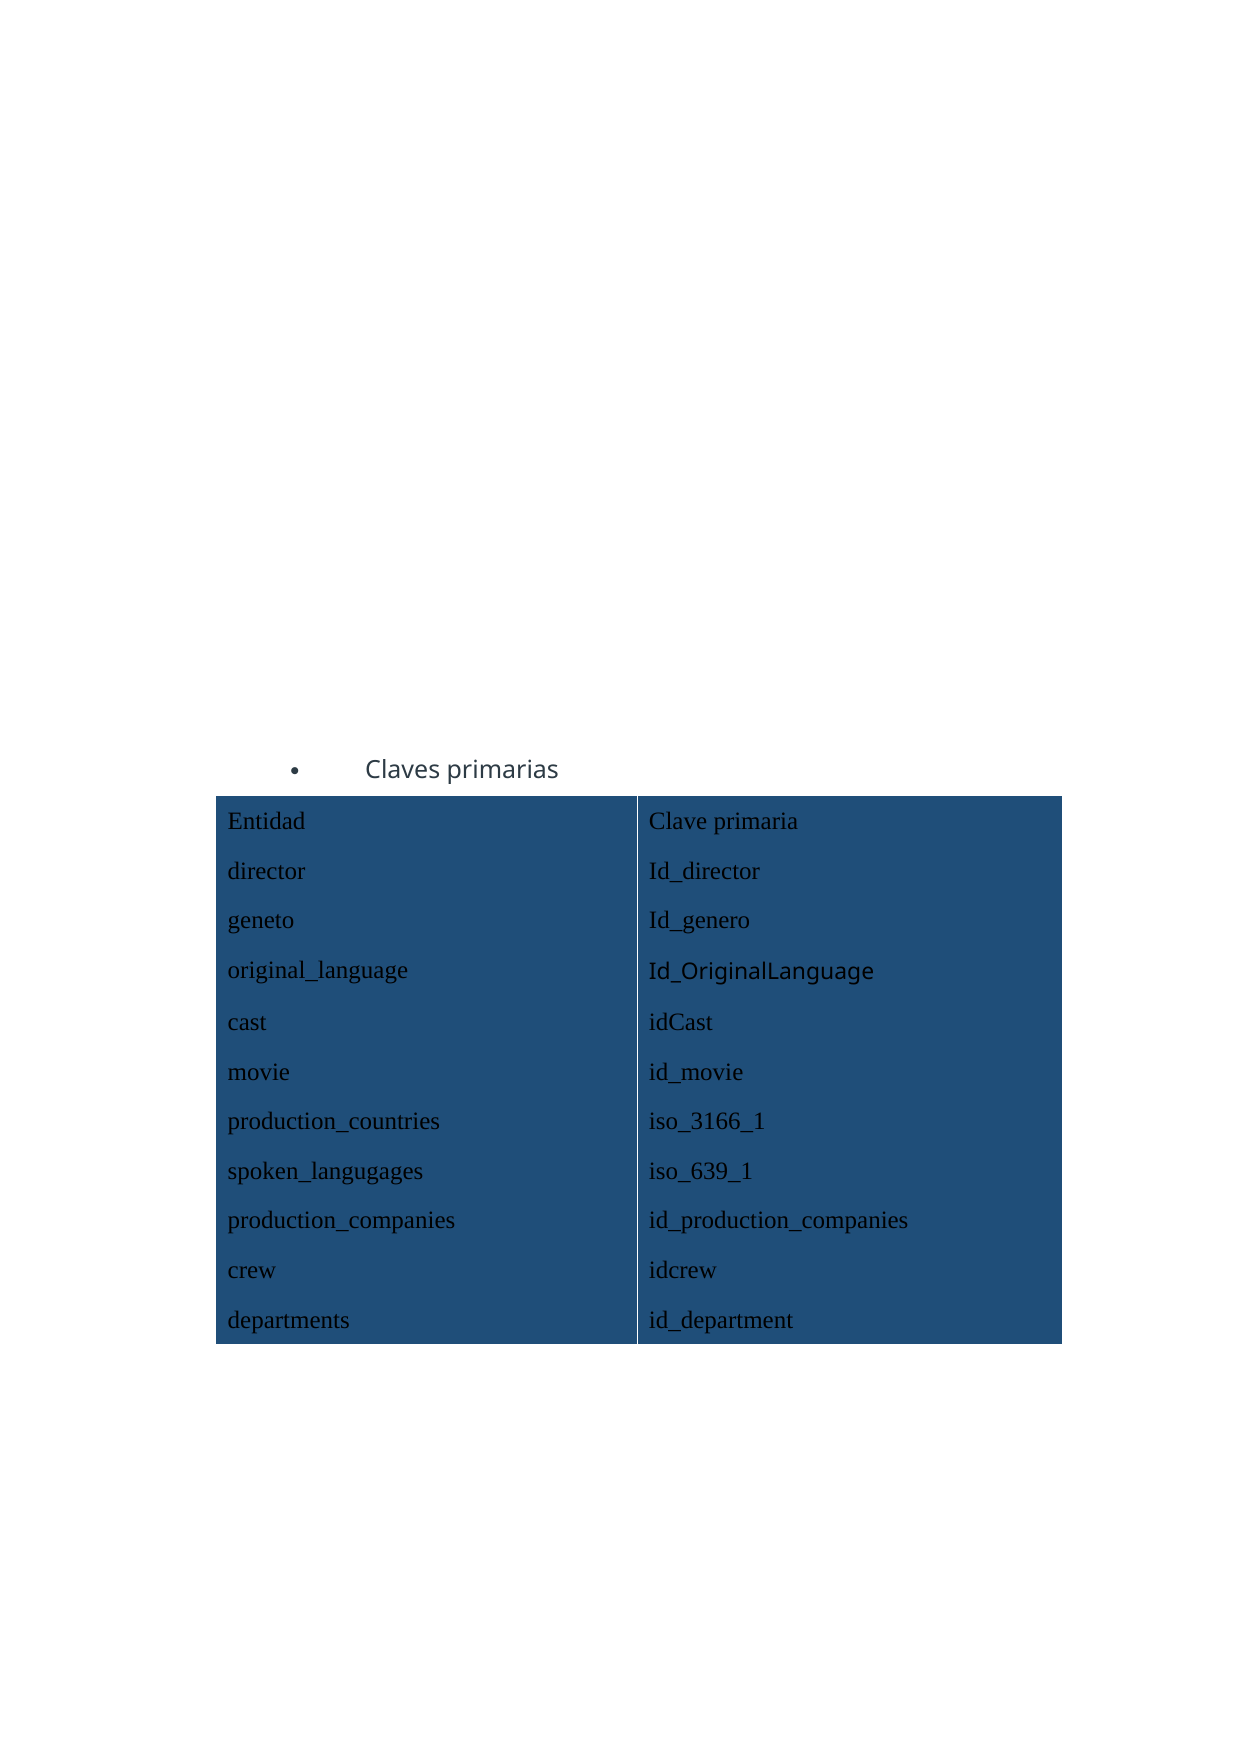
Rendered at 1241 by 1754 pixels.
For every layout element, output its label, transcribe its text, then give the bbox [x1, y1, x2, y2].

table_header Clave primaria [638, 796, 1062, 846]
table_cell original_language [216, 945, 637, 997]
table_cell spoken_langugages [216, 1146, 637, 1195]
table_cell id_department [638, 1294, 1062, 1344]
table_cell director [216, 846, 637, 895]
table_cell iso_639_1 [638, 1146, 1062, 1195]
table_cell Id_genero [638, 895, 1062, 945]
list Claves primarias [291, 751, 1063, 786]
table_cell idCast [638, 997, 1062, 1046]
table_cell production_countries [216, 1096, 637, 1146]
table_cell production_companies [216, 1195, 637, 1245]
table_cell iso_3166_1 [638, 1096, 1062, 1146]
table_cell geneto [216, 895, 637, 945]
table_cell id_production_companies [638, 1195, 1062, 1245]
table_cell Id_director [638, 846, 1062, 895]
table_cell departments [216, 1294, 637, 1344]
table_cell id_movie [638, 1046, 1062, 1096]
table_cell movie [216, 1046, 637, 1096]
table_header Entidad [216, 796, 637, 846]
table_cell Id_OriginalLanguage [638, 945, 1062, 997]
table_cell cast [216, 997, 637, 1046]
table_cell idcrew [638, 1245, 1062, 1294]
table_cell crew [216, 1245, 637, 1294]
